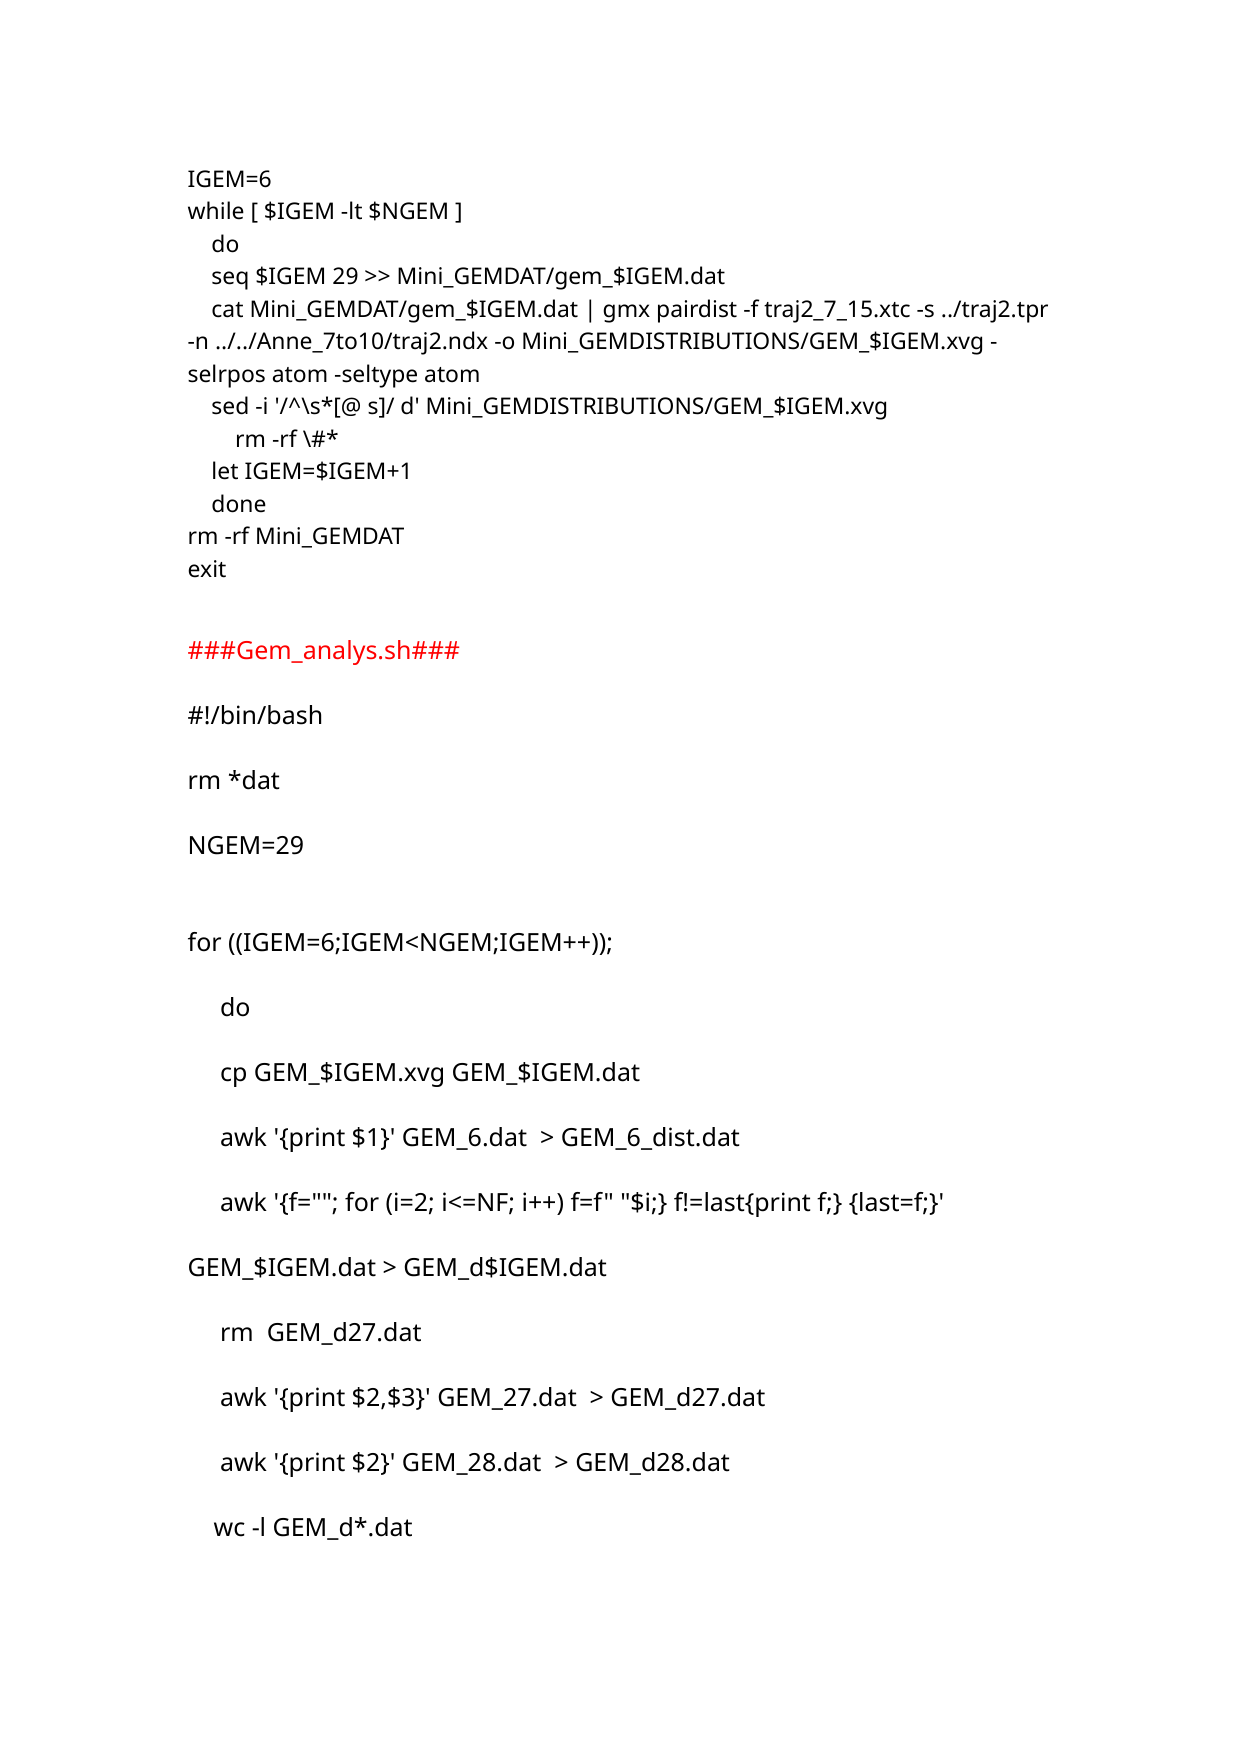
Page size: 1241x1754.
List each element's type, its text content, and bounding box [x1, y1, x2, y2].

text cp GEM_$IGEM.xvg GEM_$IGEM.dat [187, 1039, 1053, 1104]
text IGEM=6 [187, 162, 1053, 194]
text wc -l GEM_d*.dat [187, 1494, 1053, 1559]
text while [ $IGEM -lt $NGEM ] [187, 194, 1053, 227]
text do [187, 974, 1053, 1039]
text awk '{print $1}' GEM_6.dat > GEM_6_dist.dat [187, 1104, 1053, 1169]
text NGEM=29 [187, 812, 1053, 877]
text awk '{f=""; for (i=2; i<=NF; i++) f=f" "$i;} f!=last{print f;} {last=f;}' GEM_$IGEM.dat > GEM_d$IGEM.dat [187, 1169, 1053, 1299]
text rm GEM_d27.dat [187, 1299, 1053, 1364]
text do [187, 227, 1053, 259]
text awk '{print $2,$3}' GEM_27.dat > GEM_d27.dat [187, 1364, 1053, 1429]
text rm *dat [187, 747, 1053, 812]
text rm -rf \#* [187, 422, 1053, 454]
text ###Gem_analys.sh### [187, 617, 1053, 682]
text rm -rf Mini_GEMDAT [187, 519, 1053, 552]
text exit [187, 552, 1053, 584]
text awk '{print $2}' GEM_28.dat > GEM_d28.dat [187, 1429, 1053, 1494]
text sed -i '/^\s*[@ s]/ d' Mini_GEMDISTRIBUTIONS/GEM_$IGEM.xvg [187, 389, 1053, 422]
text cat Mini_GEMDAT/gem_$IGEM.dat | gmx pairdist -f traj2_7_15.xtc -s ../traj2.tpr -n ../../Anne_7to10/traj2.ndx -o Mini_GEMDISTRIBUTIONS/GEM_$IGEM.xvg -selrpos atom -seltype atom [187, 292, 1053, 389]
text let IGEM=$IGEM+1 [187, 454, 1053, 487]
text done [187, 487, 1053, 519]
text #!/bin/bash [187, 682, 1053, 747]
text seq $IGEM 29 >> Mini_GEMDAT/gem_$IGEM.dat [187, 259, 1053, 292]
text for ((IGEM=6;IGEM<NGEM;IGEM++)); [187, 909, 1053, 974]
